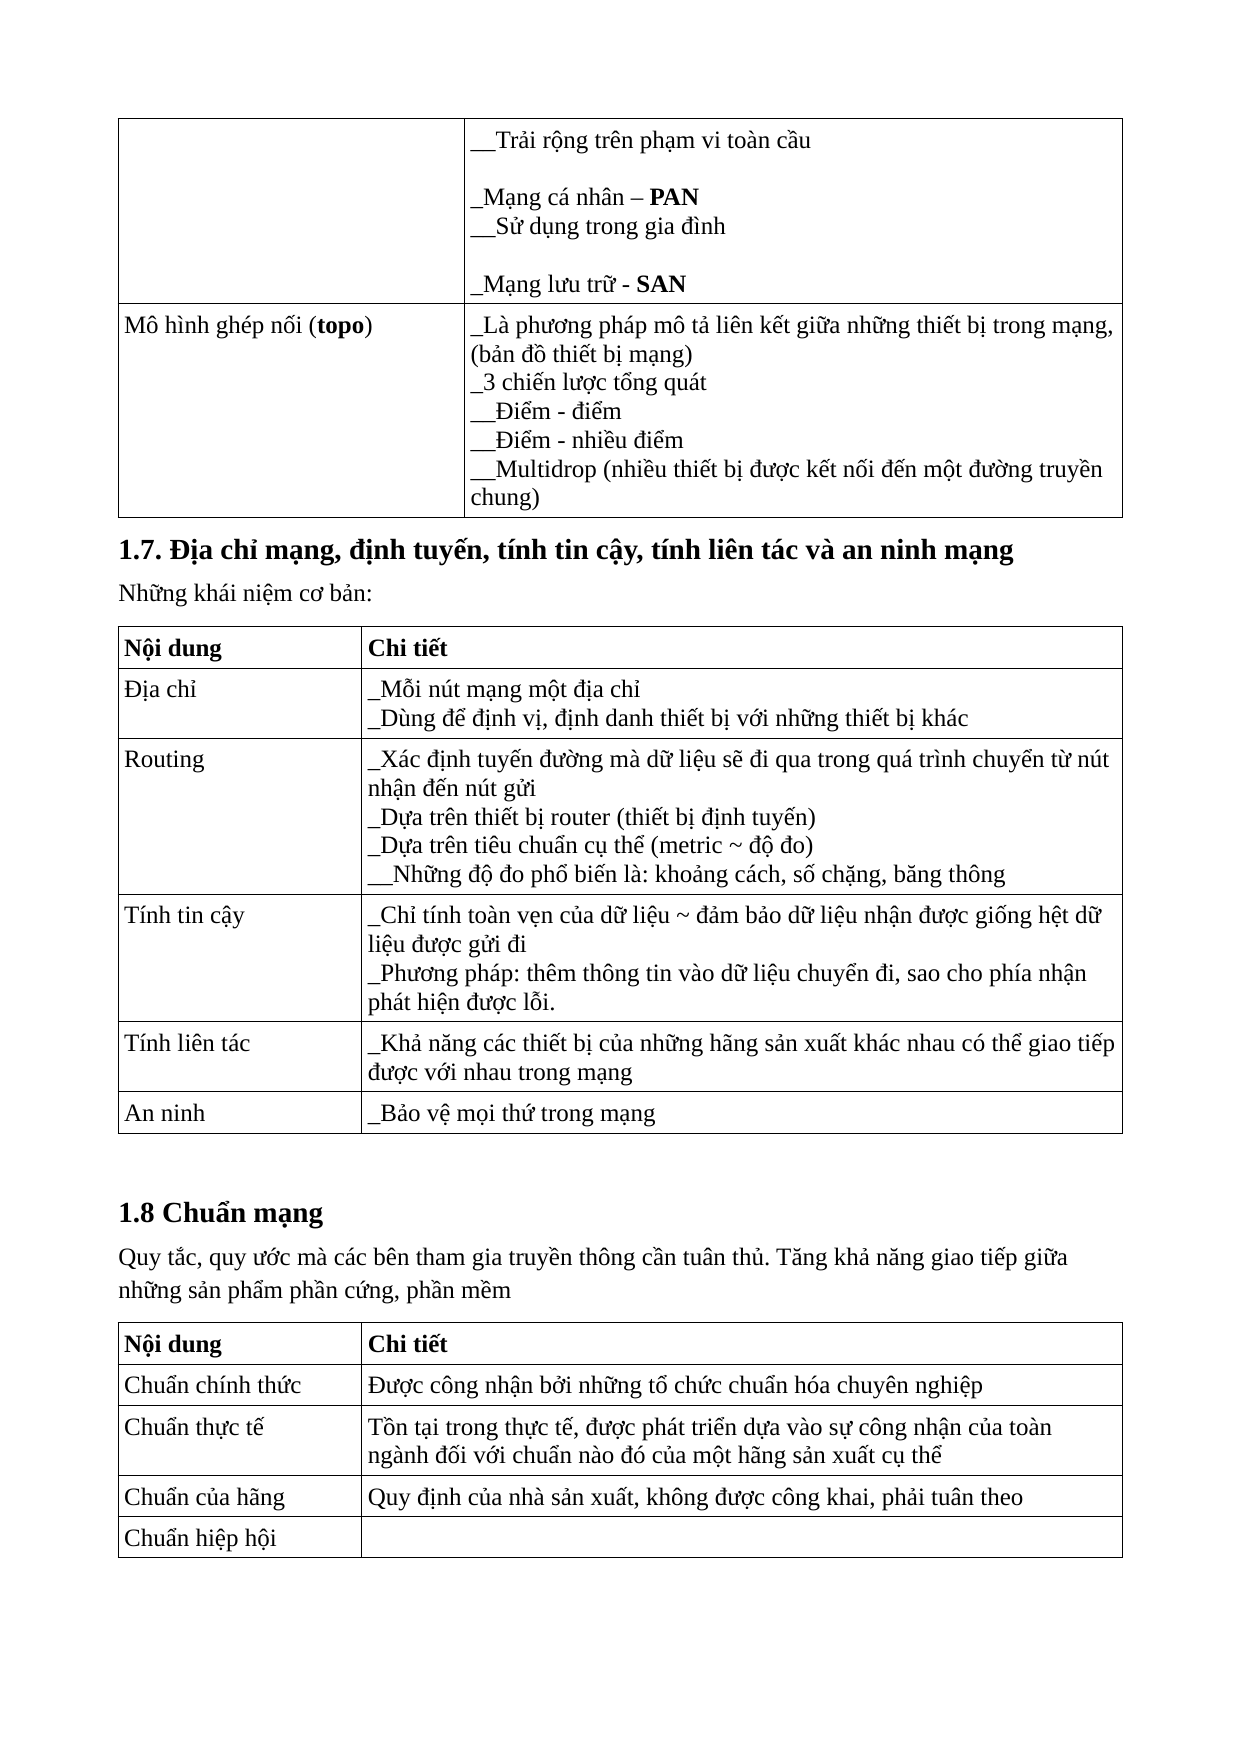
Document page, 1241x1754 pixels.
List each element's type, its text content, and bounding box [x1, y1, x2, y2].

table_cell Tính tin cậy [119, 895, 361, 1021]
table_cell Mô hình ghép nối (topo) [119, 304, 464, 517]
table_header Nội dung [119, 1323, 361, 1363]
table_cell _Khả năng các thiết bị của những hãng sản xuất khác nhau có thể giao tiếp được với nhau trong mạng [362, 1022, 1122, 1091]
table_cell Chuẩn chính thức [119, 1365, 361, 1405]
table_cell [362, 1517, 1122, 1557]
text Quy tắc, quy ước mà các bên tham gia truyền thông cần tuân thủ. Tăng khả năng giao tiếp giữa những sản phẩm phần cứng, phần mềm [118, 1242, 1122, 1303]
text Những khái niệm cơ bản: [118, 578, 1122, 607]
subtitle 1.8 Chuẩn mạng [118, 1196, 1122, 1229]
table_cell _Bảo vệ mọi thứ trong mạng [362, 1092, 1122, 1132]
table_cell _Mỗi nút mạng một địa chỉ _Dùng để định vị, định danh thiết bị với những thiết bị khác [362, 669, 1122, 737]
table_cell Chuẩn hiệp hội [119, 1517, 361, 1557]
table_cell Địa chỉ [119, 669, 361, 737]
table_header Chi tiết [362, 1323, 1122, 1363]
table_cell An ninh [119, 1092, 361, 1132]
table_cell Chuẩn của hãng [119, 1476, 361, 1516]
table_cell Tồn tại trong thực tế, được phát triển dựa vào sự công nhận của toàn ngành đối với chuẩn nào đó của một hãng sản xuất cụ thể [362, 1406, 1122, 1475]
table_cell Tính liên tác [119, 1022, 361, 1091]
table_cell _Xác định tuyến đường mà dữ liệu sẽ đi qua trong quá trình chuyển từ nút nhận đến nút gửi _Dựa trên thiết bị router (thiết bị định tuyến) _Dựa trên tiêu chuẩn cụ thể (metric ~ độ đo) __Những độ đo phổ biến là: khoảng cách, số chặng, băng thông [362, 739, 1122, 894]
table_cell _Chỉ tính toàn vẹn của dữ liệu ~ đảm bảo dữ liệu nhận được giống hệt dữ liệu được gửi đi _Phương pháp: thêm thông tin vào dữ liệu chuyển đi, sao cho phía nhận phát hiện được lỗi. [362, 895, 1122, 1021]
table_header Chi tiết [362, 627, 1122, 667]
table_cell __Trải rộng trên phạm vi toàn cầu _Mạng cá nhân – PAN __Sử dụng trong gia đình _Mạng lưu trữ - SAN [465, 119, 1122, 303]
table_cell [119, 119, 464, 303]
table_cell _Là phương pháp mô tả liên kết giữa những thiết bị trong mạng, (bản đồ thiết bị mạng) _3 chiến lược tổng quát __Điểm - điểm __Điểm - nhiều điểm __Multidrop (nhiều thiết bị được kết nối đến một đường truyền chung) [465, 304, 1122, 517]
table_cell Quy định của nhà sản xuất, không được công khai, phải tuân theo [362, 1476, 1122, 1516]
table_cell Được công nhận bởi những tổ chức chuẩn hóa chuyên nghiệp [362, 1365, 1122, 1405]
subtitle 1.7. Địa chỉ mạng, định tuyến, tính tin cậy, tính liên tác và an ninh mạng [118, 532, 1122, 566]
table_header Nội dung [119, 627, 361, 667]
table_cell Routing [119, 739, 361, 894]
table_cell Chuẩn thực tế [119, 1406, 361, 1475]
